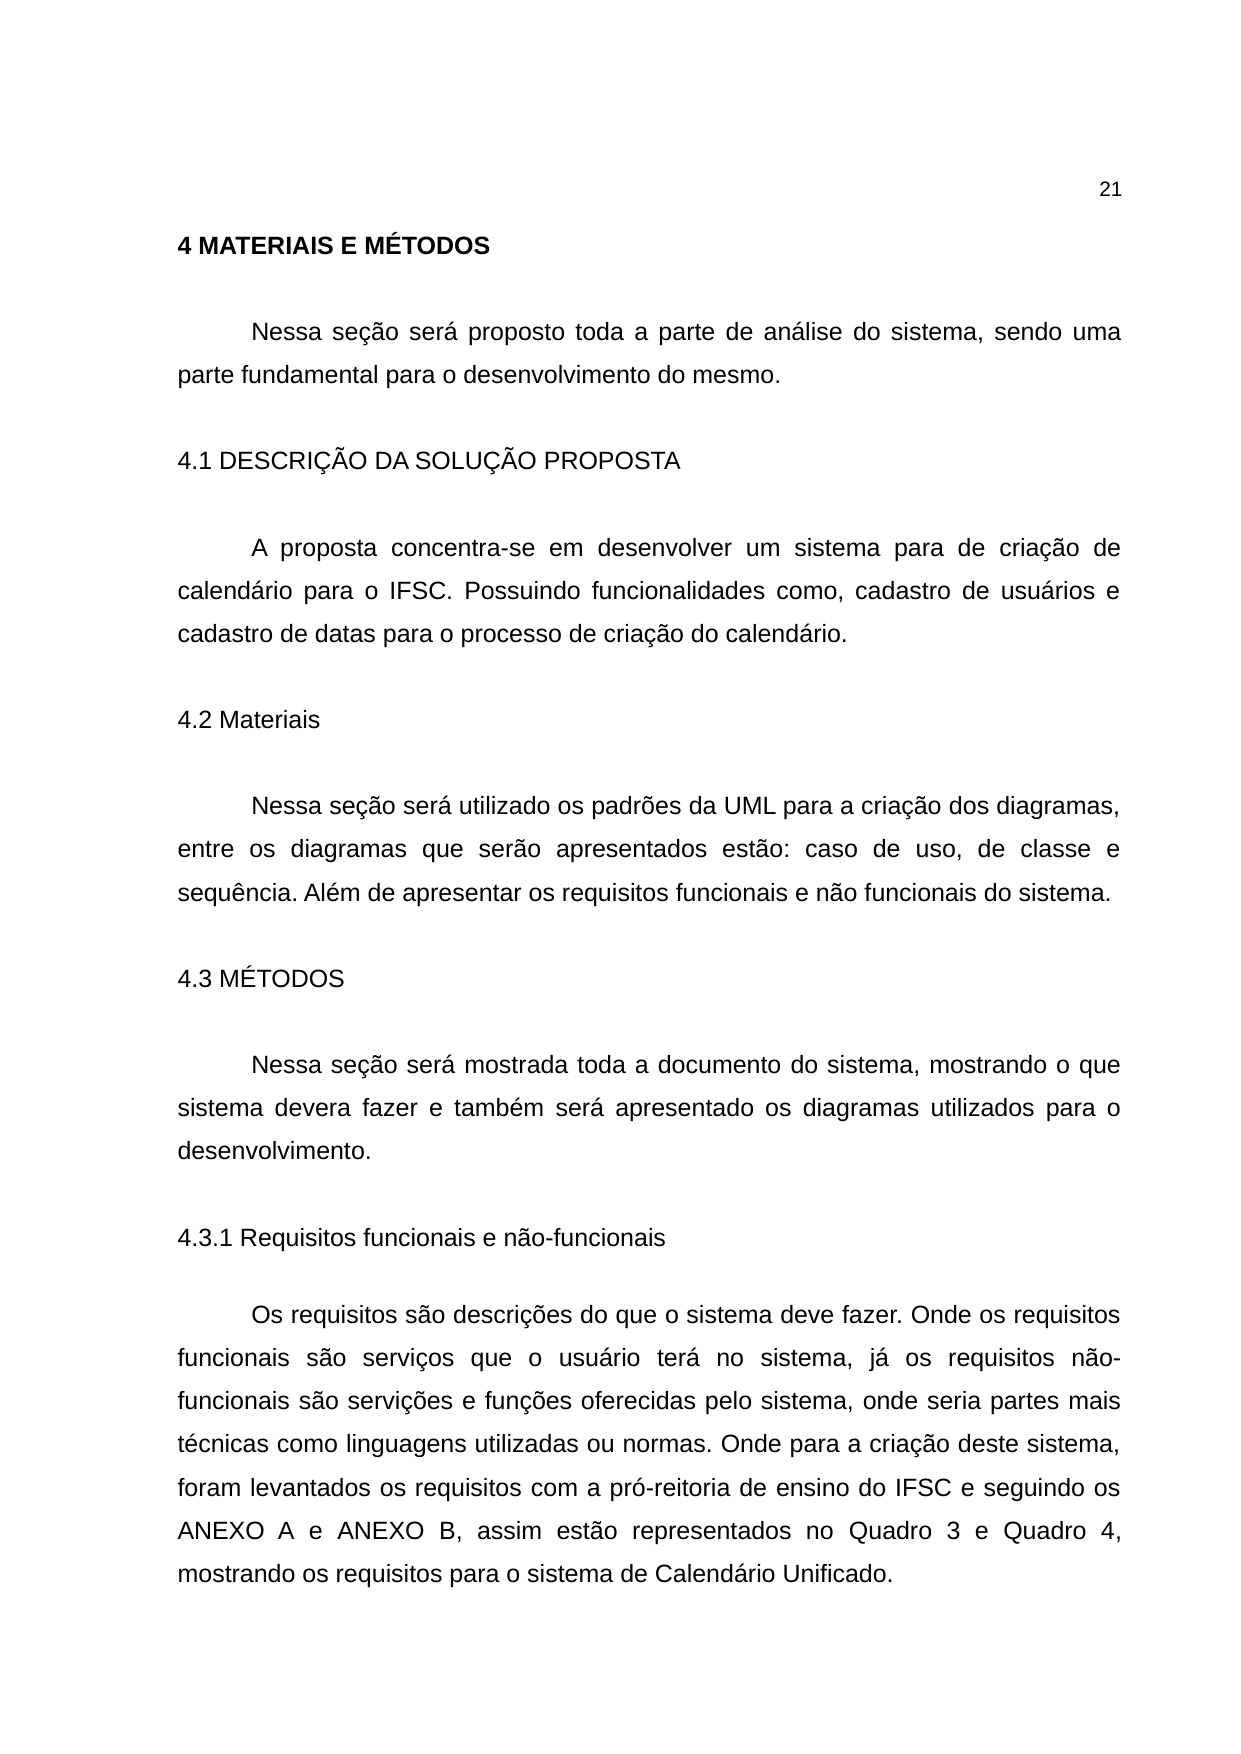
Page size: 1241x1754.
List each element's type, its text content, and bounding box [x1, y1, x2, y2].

text Nessa seção será proposto toda a parte de análise do sistema, sendo uma parte fundamental para o desenvolvimento do mesmo. [177, 317, 1122, 389]
text Nessa seção será utilizado os padrões da UML para a criação dos diagramas, entre os diagramas que serão apresentados estão: caso de uso, de classe e sequência. Além de apresentar os requisitos funcionais e não funcionais do sistema. [177, 791, 1122, 906]
text 4.2 Materiais [177, 705, 1122, 734]
text A proposta concentra-se em desenvolver um sistema para de criação de calendário para o IFSC. Possuindo funcionalidades como, cadastro de usuários e cadastro de datas para o processo de criação do calendário. [177, 532, 1122, 647]
subtitle 4.1 Descrição da solução proposta [177, 446, 1122, 475]
text Nessa seção será mostrada toda a documento do sistema, mostrando o que sistema devera fazer e também será apresentado os diagramas utilizados para o desenvolvimento. [177, 1050, 1122, 1165]
text Os requisitos são descrições do que o sistema deve fazer. Onde os requisitos funcionais são serviços que o usuário terá no sistema, já os requisitos não-funcionais são servições e funções oferecidas pelo sistema, onde seria partes mais técnicas como linguagens utilizadas ou normas. Onde para a criação deste sistema, foram levantados os requisitos com a pró-reitoria de ensino do IFSC e seguindo os ANEXO A e ANEXO B, assim estão representados no Quadro 3 e Quadro 4, mostrando os requisitos para o sistema de Calendário Unificado. [177, 1300, 1122, 1588]
subtitle 4 MATERIAIS E MÉTODOS [177, 231, 1122, 259]
subtitle 4.3.1 Requisitos funcionais e não-funcionais [177, 1222, 1122, 1251]
subtitle 4.3 Métodos [177, 964, 1122, 992]
